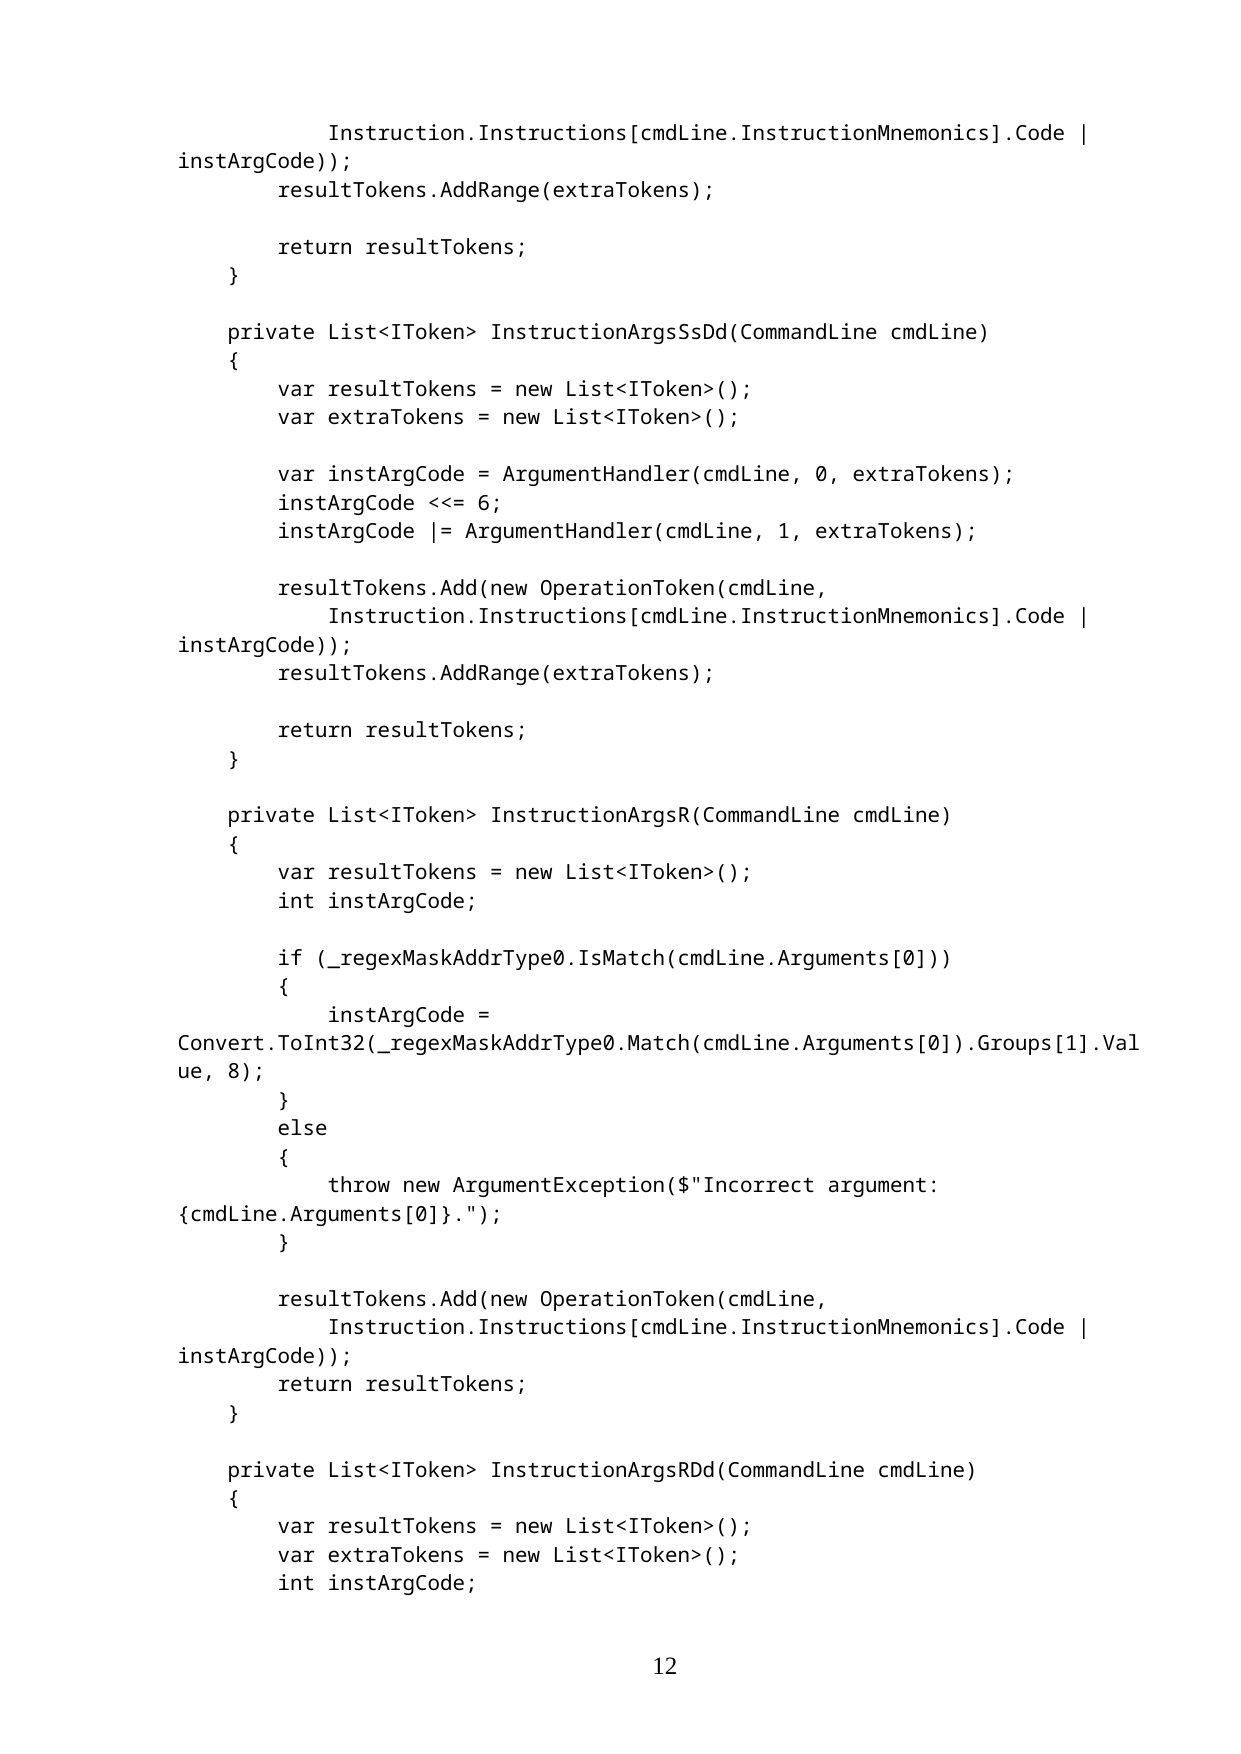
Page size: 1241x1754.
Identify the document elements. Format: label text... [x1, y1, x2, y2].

table_header Instruction.Instructions[cmdLine.InstructionMnemonics].Code | instArgCode)); resultTokens.AddRange(extraTokens); return resultTokens; } private List<IToken> InstructionArgsSsDd(CommandLine cmdLine) { var resultTokens = new List<IToken>(); var extraTokens = new List<IToken>(); var instArgCode = ArgumentHandler(cmdLine, 0, extraTokens); instArgCode <<= 6; instArgCode |= ArgumentHandler(cmdLine, 1, extraTokens); resultTokens.Add(new OperationToken(cmdLine, Instruction.Instructions[cmdLine.InstructionMnemonics].Code | instArgCode)); resultTokens.AddRange(extraTokens); return resultTokens; } private List<IToken> InstructionArgsR(CommandLine cmdLine) { var resultTokens = new List<IToken>(); int instArgCode; if (_regexMaskAddrType0.IsMatch(cmdLine.Arguments[0])) { instArgCode = Convert.ToInt32(_regexMaskAddrType0.Match(cmdLine.Arguments[0]).Groups[1].Value, 8); } else { throw new ArgumentException($"Incorrect argument: {cmdLine.Arguments[0]}."); } resultTokens.Add(new OperationToken(cmdLine, Instruction.Instructions[cmdLine.InstructionMnemonics].Code | instArgCode)); return resultTokens; } private List<IToken> InstructionArgsRDd(CommandLine cmdLine) { var resultTokens = new List<IToken>(); var extraTokens = new List<IToken>(); int instArgCode; [177, 118, 1152, 1597]
